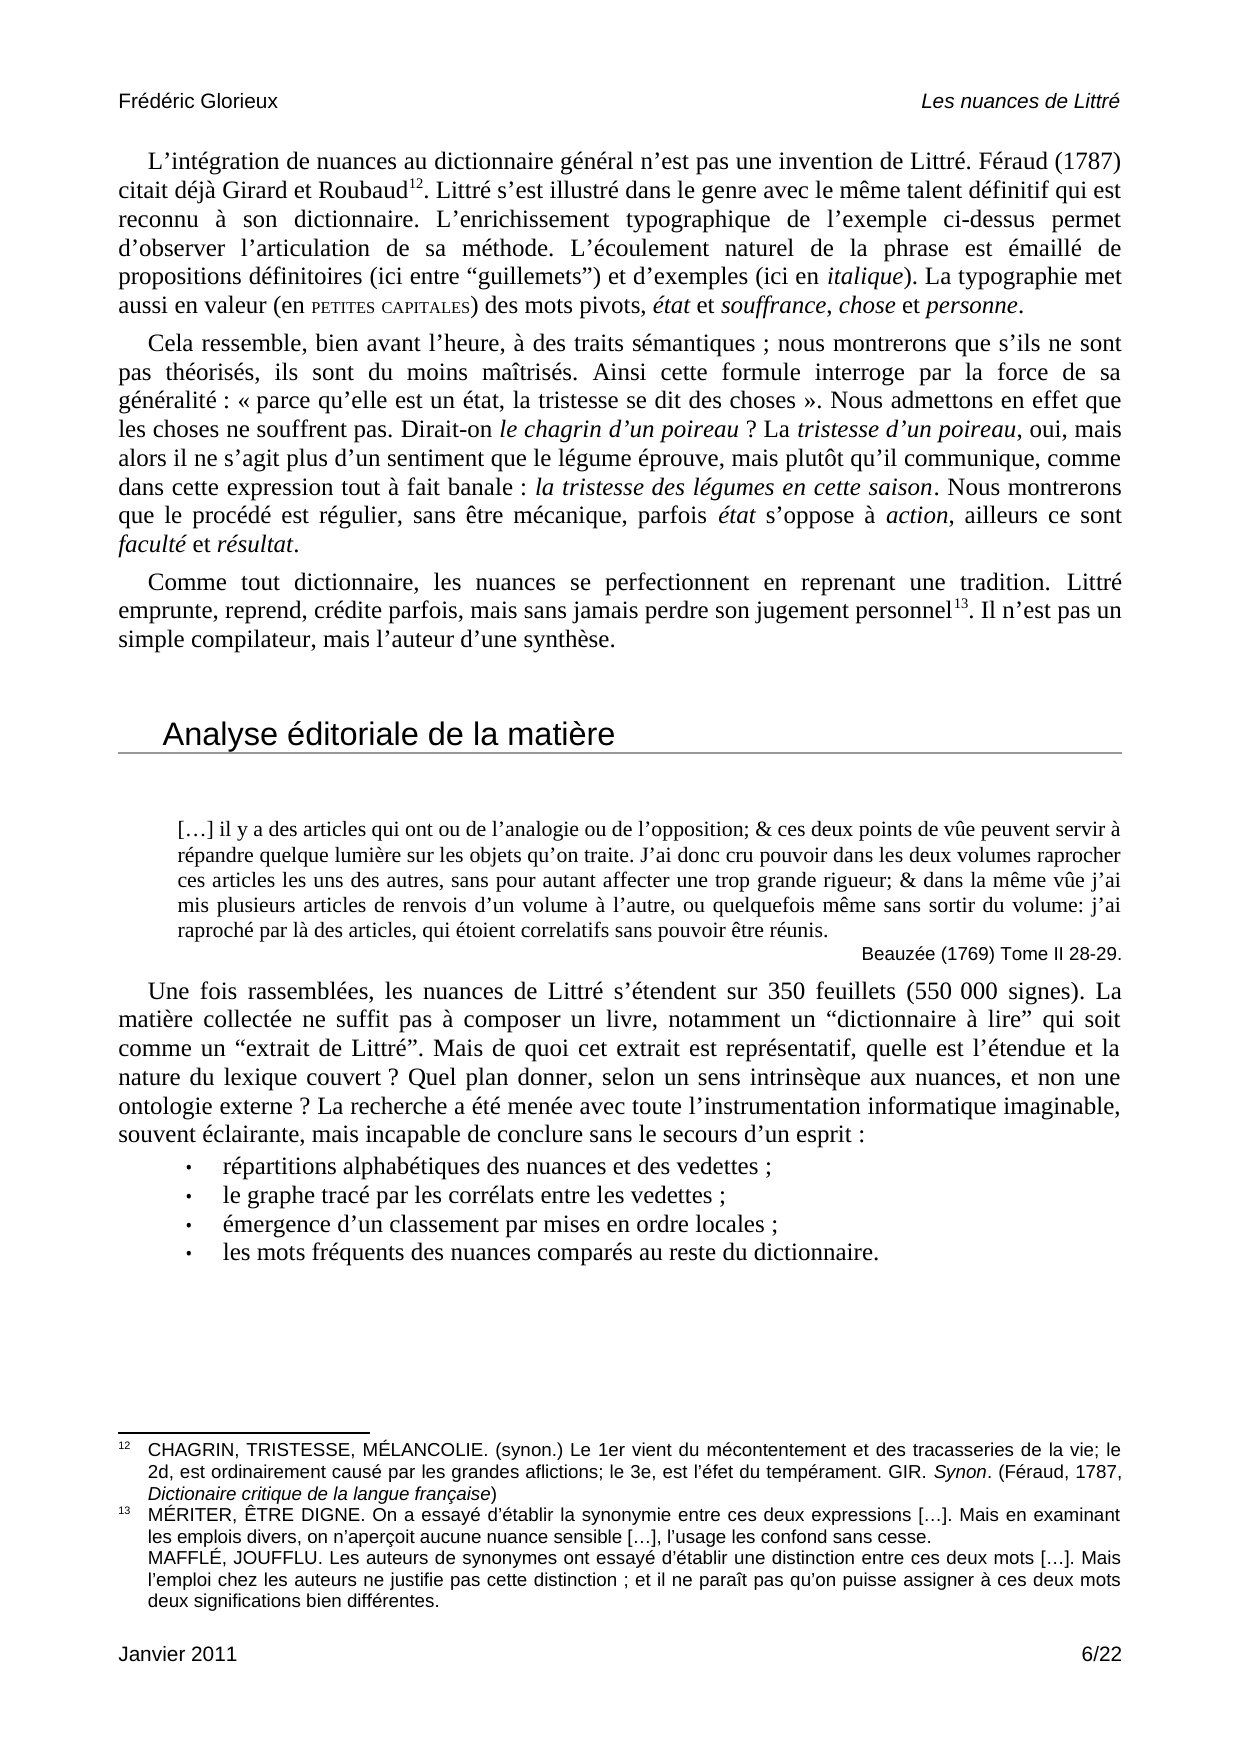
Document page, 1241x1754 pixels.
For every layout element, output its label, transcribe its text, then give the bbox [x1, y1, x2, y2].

list émergence d’un classement par mises en ordre locales ; [185, 1209, 1122, 1237]
list le graphe tracé par les corrélats entre les vedettes ; [185, 1180, 1122, 1209]
text […] il y a des articles qui ont ou de l’analogie ou de l’opposition; & ces deux points de vûe peuvent servir à répandre quelque lumière sur les objets qu’on traite. J’ai donc cru pouvoir dans les deux volumes raprocher ces articles les uns des autres, sans pour autant affecter une trop grande rigueur; & dans la même vûe j’ai mis plusieurs articles de renvois d’un volume à l’autre, ou quelquefois même sans sortir du volume: j’ai raproché par là des articles, qui étoient correlatifs sans pouvoir être réunis. [177, 816, 1122, 942]
text MÉRITER, ÊTRE DIGNE. On a essayé d’établir la synonymie entre ces deux expressions […]. Mais en examinant les emplois divers, on n’aperçoit aucune nuance sensible […], l’usage les confond sans cesse. MAFFLÉ, JOUFFLU. Les auteurs de synonymes ont essayé d’établir une distinction entre ces deux mots […]. Mais l’emploi chez les auteurs ne justifie pas cette distinction ; et il ne paraît pas qu’on puisse assigner à ces deux mots deux significations bien différentes. [118, 1504, 1122, 1612]
subtitle Analyse éditoriale de la matière [118, 715, 1122, 752]
list répartitions alphabétiques des nuances et des vedettes ; [185, 1151, 1122, 1180]
text Beauzée (1769) Tome II 28-29. [236, 942, 1122, 964]
text Comme tout dictionnaire, les nuances se perfectionnent en reprenant une tradition. Littré emprunte, reprend, crédite parfois, mais sans jamais perdre son jugement personnel. Il n’est pas un simple compilateur, mais l’auteur d’une synthèse. [118, 567, 1122, 653]
list les mots fréquents des nuances comparés au reste du dictionnaire. [185, 1237, 1122, 1266]
text CHAGRIN, TRISTESSE, MÉLANCOLIE. (synon.) Le 1er vient du mécontentement et des tracasseries de la vie; le 2d, est ordinairement causé par les grandes aflictions; le 3e, est l’éfet du tempérament. GIR. Synon. (Féraud, 1787, Dictionaire critique de la langue française) [118, 1439, 1122, 1504]
text L’intégration de nuances au dictionnaire général n’est pas une invention de Littré. Féraud (1787) citait déjà Girard et Roubaud. Littré s’est illustré dans le genre avec le même talent définitif qui est reconnu à son dictionnaire. L’enrichissement typographique de l’exemple ci-dessus permet d’observer l’articulation de sa méthode. L’écoulement naturel de la phrase est émaillé de propositions définitoires (ici entre “guillemets”) et d’exemples (ici en italique). La typographie met aussi en valeur (en petites capitales) des mots pivots, état et souffrance, chose et personne. [118, 146, 1122, 319]
text Cela ressemble, bien avant l’heure, à des traits sémantiques ; nous montrerons que s’ils ne sont pas théorisés, ils sont du moins maîtrisés. Ainsi cette formule interroge par la force de sa généralité : « parce qu’elle est un état, la tristesse se dit des choses ». Nous admettons en effet que les choses ne souffrent pas. Dirait-on le chagrin d’un poireau ? La tristesse d’un poireau, oui, mais alors il ne s’agit plus d’un sentiment que le légume éprouve, mais plutôt qu’il communique, comme dans cette expression tout à fait banale : la tristesse des légumes en cette saison. Nous montrerons que le procédé est régulier, sans être mécanique, parfois état s’oppose à action, ailleurs ce sont faculté et résultat. [118, 328, 1122, 558]
text Une fois rassemblées, les nuances de Littré s’étendent sur 350 feuillets (550 000 signes). La matière collectée ne suffit pas à composer un livre, notamment un “dictionnaire à lire” qui soit comme un “extrait de Littré”. Mais de quoi cet extrait est représentatif, quelle est l’étendue et la nature du lexique couvert ? Quel plan donner, selon un sens intrinsèque aux nuances, et non une ontologie externe ? La recherche a été menée avec toute l’instrumentation informatique imaginable, souvent éclairante, mais incapable de conclure sans le secours d’un esprit : [118, 976, 1122, 1148]
